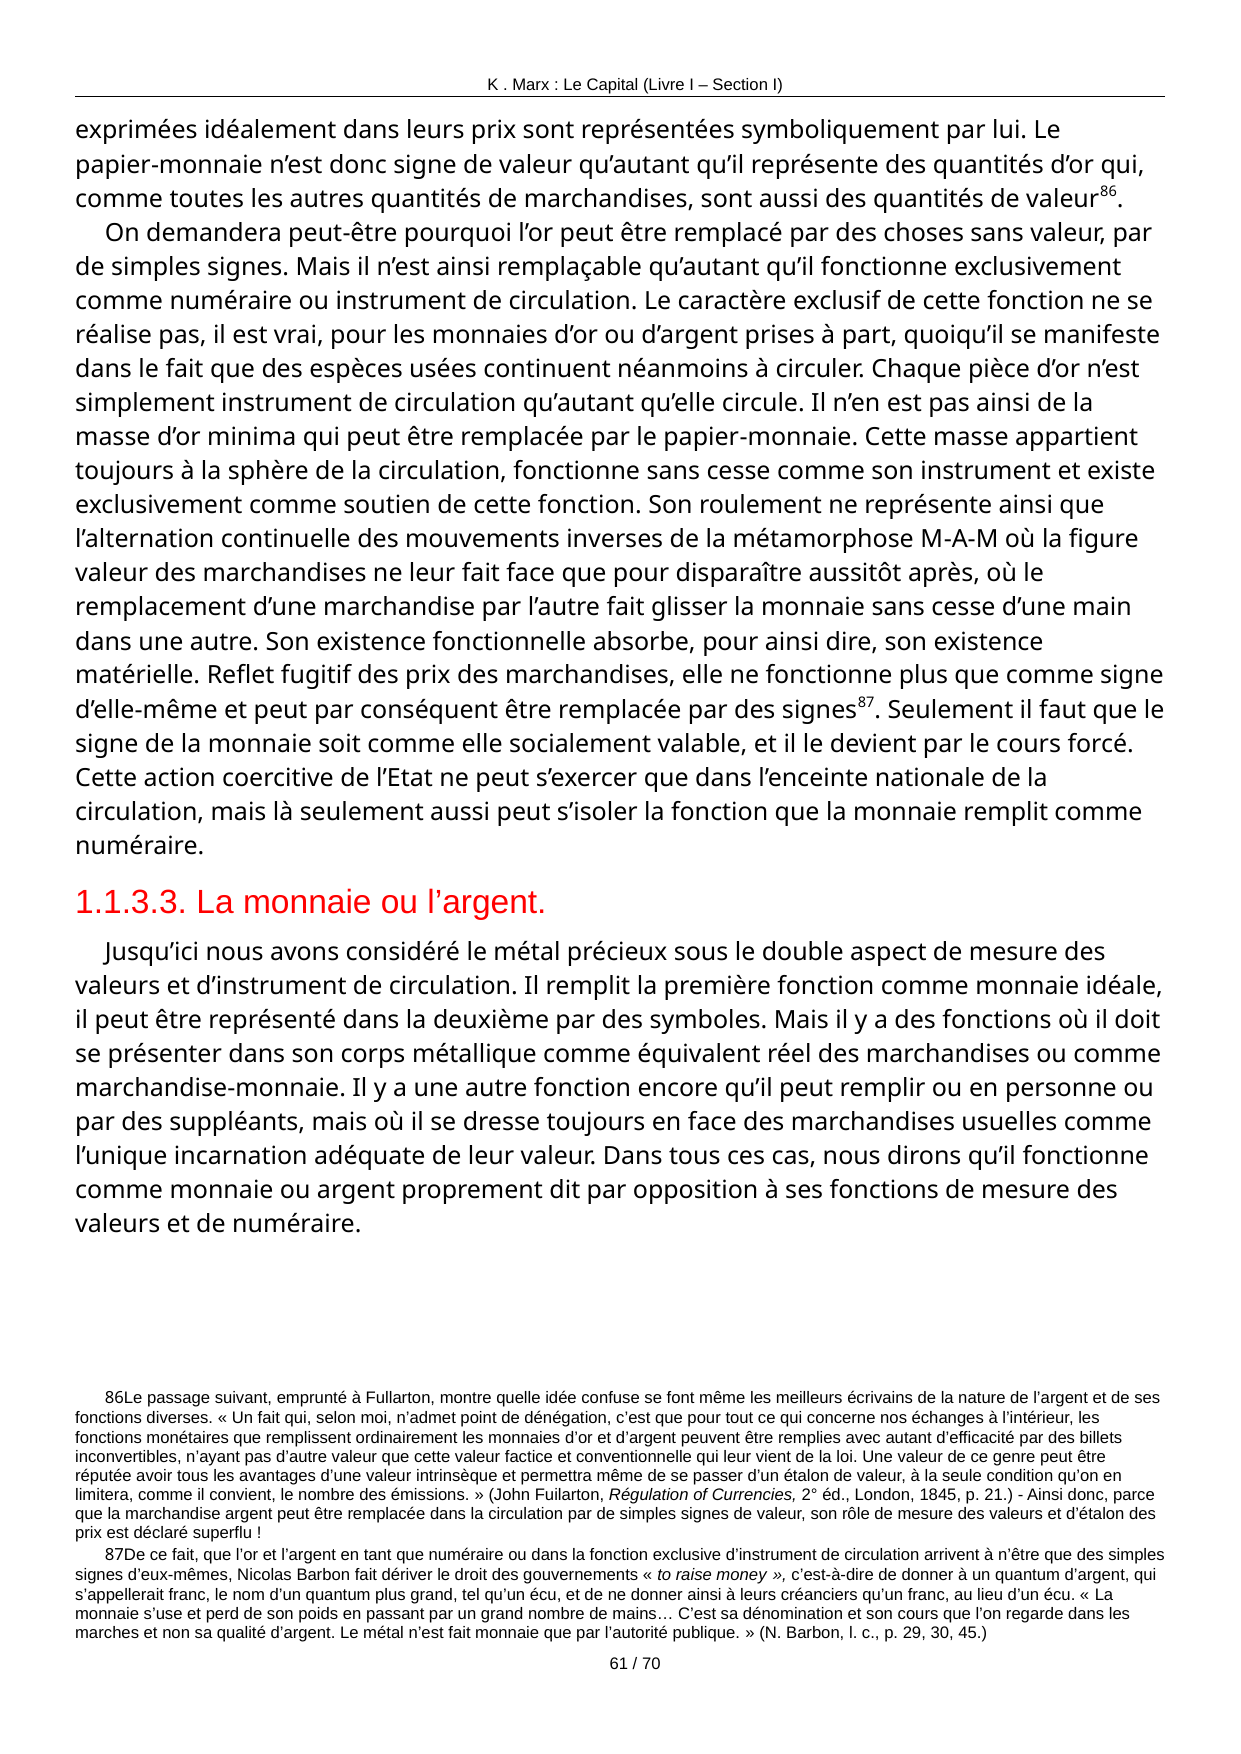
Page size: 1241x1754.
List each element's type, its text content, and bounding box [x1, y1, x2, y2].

text Le passage suivant, emprunté à Fullarton, montre quelle idée confuse se font même les meilleurs écrivains de la nature de l’argent et de ses fonctions diverses. « Un fait qui, selon moi, n’admet point de dénégation, c’est que pour tout ce qui concerne nos échanges à l’intérieur, les fonctions monétaires que remplissent ordinairement les monnaies d’or et d’argent peuvent être remplies avec autant d’efficacité par des billets inconvertibles, n’ayant pas d’autre valeur que cette valeur factice et conventionnelle qui leur vient de la loi. Une valeur de ce genre peut être réputée avoir tous les avantages d’une valeur intrinsèque et permettra même de se passer d’un étalon de valeur, à la seule condition qu’on en limitera, comme il convient, le nombre des émissions. » (John Fuilarton, Régulation of Currencies, 2° éd., London, 1845, p. 21.) ‑ Ainsi donc, parce que la marchandise argent peut être remplacée dans la circulation par de simples signes de valeur, son rôle de mesure des valeurs et d’étalon des prix est déclaré superflu ! [75, 1386, 1165, 1542]
text De ce fait, que l’or et l’argent en tant que numéraire ou dans la fonction exclusive d’instrument de circulation arrivent à n’être que des simples signes d’eux-mêmes, Nicolas Barbon fait dériver le droit des gouvernements « to raise money », c’est‑à‑dire de donner à un quantum d’argent, qui s’appellerait franc, le nom d’un quantum plus grand, tel qu’un écu, et de ne donner ainsi à leurs créanciers qu’un franc, au lieu d’un écu. « La monnaie s’use et perd de son poids en passant par un grand nombre de mains… C’est sa dénomination et son cours que l’on regarde dans les marches et non sa qualité d’argent. Le métal n’est fait monnaie que par l’autorité publique. » (N. Barbon, l. c., p. 29, 30, 45.) [75, 1542, 1165, 1642]
text On demandera peut‑être pourquoi l’or peut être remplacé par des choses sans valeur, par de simples signes. Mais il n’est ainsi remplaçable qu’autant qu’il fonctionne exclusivement comme numéraire ou instrument de circulation. Le caractère exclusif de cette fonction ne se réalise pas, il est vrai, pour les monnaies d’or ou d’argent prises à part, quoiqu’il se manifeste dans le fait que des espèces usées continuent néanmoins à circuler. Chaque pièce d’or n’est simplement instrument de circulation qu’autant qu’elle circule. Il n’en est pas ainsi de la masse d’or minima qui peut être remplacée par le papier‑monnaie. Cette masse appartient toujours à la sphère de la circulation, fonctionne sans cesse comme son instrument et existe exclusivement comme soutien de cette fonction. Son roulement ne représente ainsi que l’alternation continuelle des mouvements inverses de la métamorphose M‑A‑M où la figure valeur des marchandises ne leur fait face que pour disparaître aussitôt après, où le remplacement d’une marchandise par l’autre fait glisser la monnaie sans cesse d’une main dans une autre. Son existence fonctionnelle absorbe, pour ainsi dire, son existence matérielle. Reflet fugitif des prix des marchandises, elle ne fonctionne plus que comme signe d’elle‑même et peut par conséquent être remplacée par des signes. Seulement il faut que le signe de la monnaie soit comme elle socialement valable, et il le devient par le cours forcé. Cette action coercitive de l’Etat ne peut s’exercer que dans l’enceinte nationale de la circulation, mais là seulement aussi peut s’isoler la fonction que la monnaie remplit comme numéraire. [75, 214, 1165, 862]
subtitle 1.1.3.3. La monnaie ou l’argent. [75, 882, 1165, 921]
text exprimées idéalement dans leurs prix sont représentées symboliquement par lui. Le papier‑monnaie n’est donc signe de valeur qu’autant qu’il représente des quantités d’or qui, comme toutes les autres quantités de marchandises, sont aussi des quantités de valeur. [75, 112, 1165, 214]
text Jusqu’ici nous avons considéré le métal précieux sous le double aspect de mesure des valeurs et d’instrument de circulation. Il remplit la première fonction comme monnaie idéale, il peut être représenté dans la deuxième par des symboles. Mais il y a des fonctions où il doit se présenter dans son corps métallique comme équivalent réel des marchandises ou comme marchandise‑monnaie. Il y a une autre fonction encore qu’il peut remplir ou en personne ou par des suppléants, mais où il se dresse toujours en face des marchandises usuelles comme l’unique incarnation adéquate de leur valeur. Dans tous ces cas, nous dirons qu’il fonctionne comme monnaie ou argent proprement dit par opposition à ses fonctions de mesure des valeurs et de numéraire. [75, 933, 1165, 1240]
